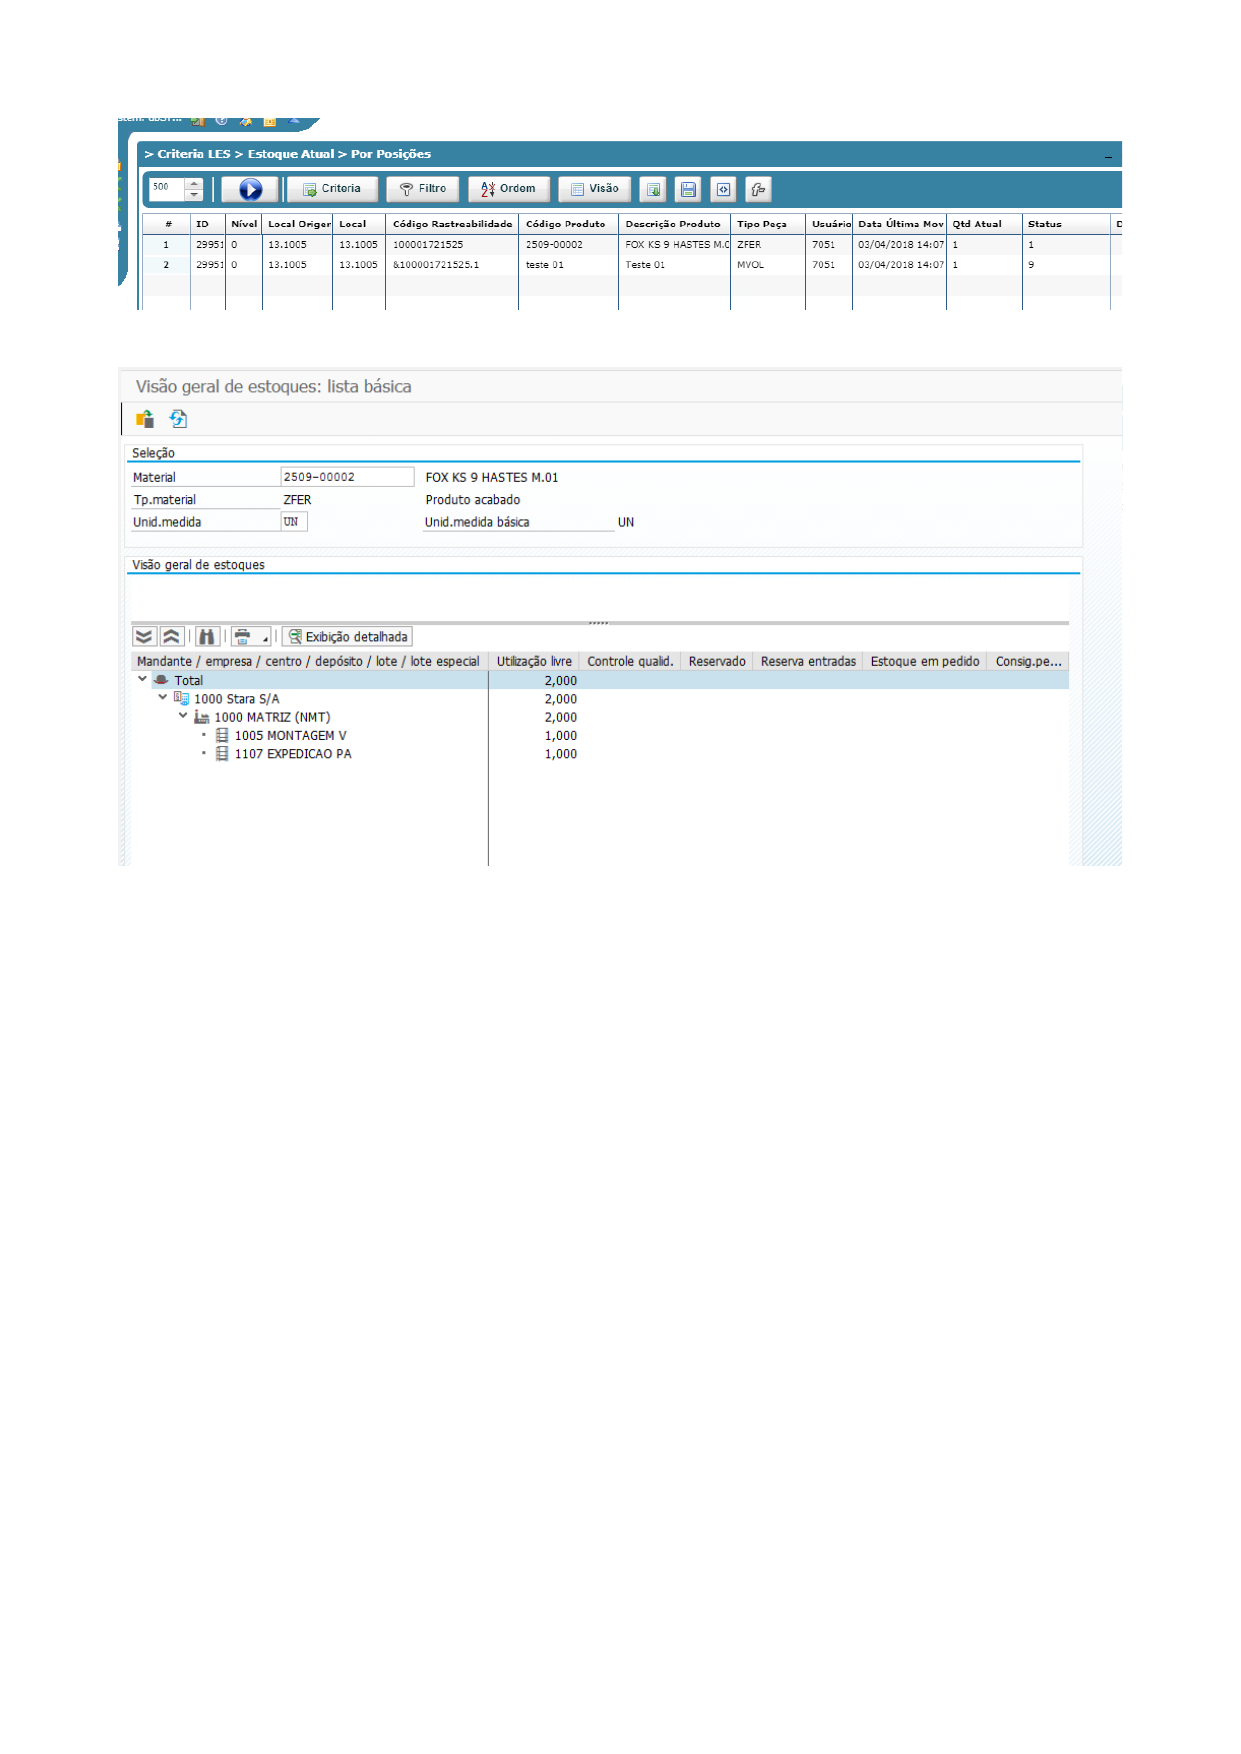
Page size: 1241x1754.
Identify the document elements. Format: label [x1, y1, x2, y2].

picture [118, 118, 1123, 310]
picture [118, 367, 1123, 866]
